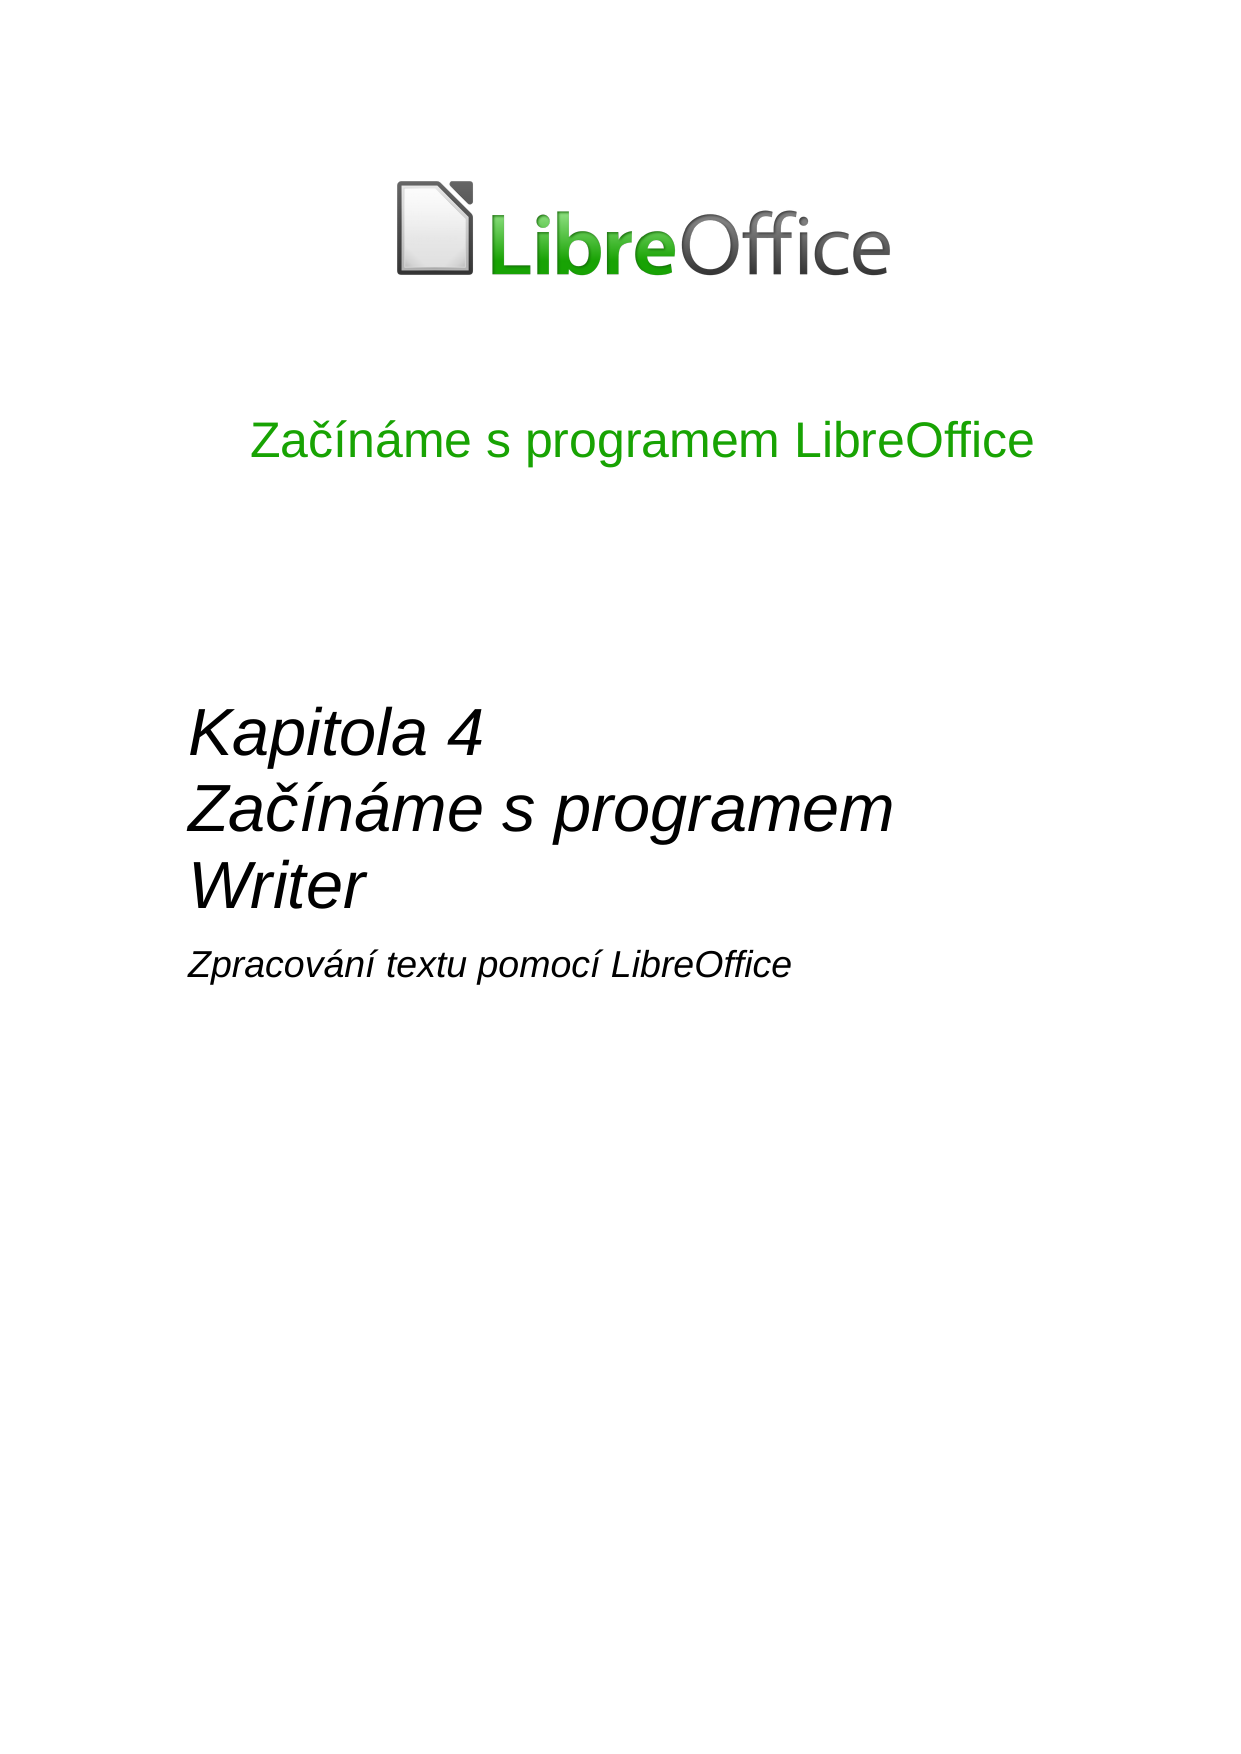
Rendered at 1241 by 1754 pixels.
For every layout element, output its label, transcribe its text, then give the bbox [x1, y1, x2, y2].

subtitle Zpracování textu pomocí LibreOffice [188, 942, 1098, 985]
text Začínáme s programem LibreOffice [188, 410, 1098, 468]
picture [392, 177, 893, 282]
title Kapitola 4 Začínáme s programem Writer [188, 693, 1098, 923]
